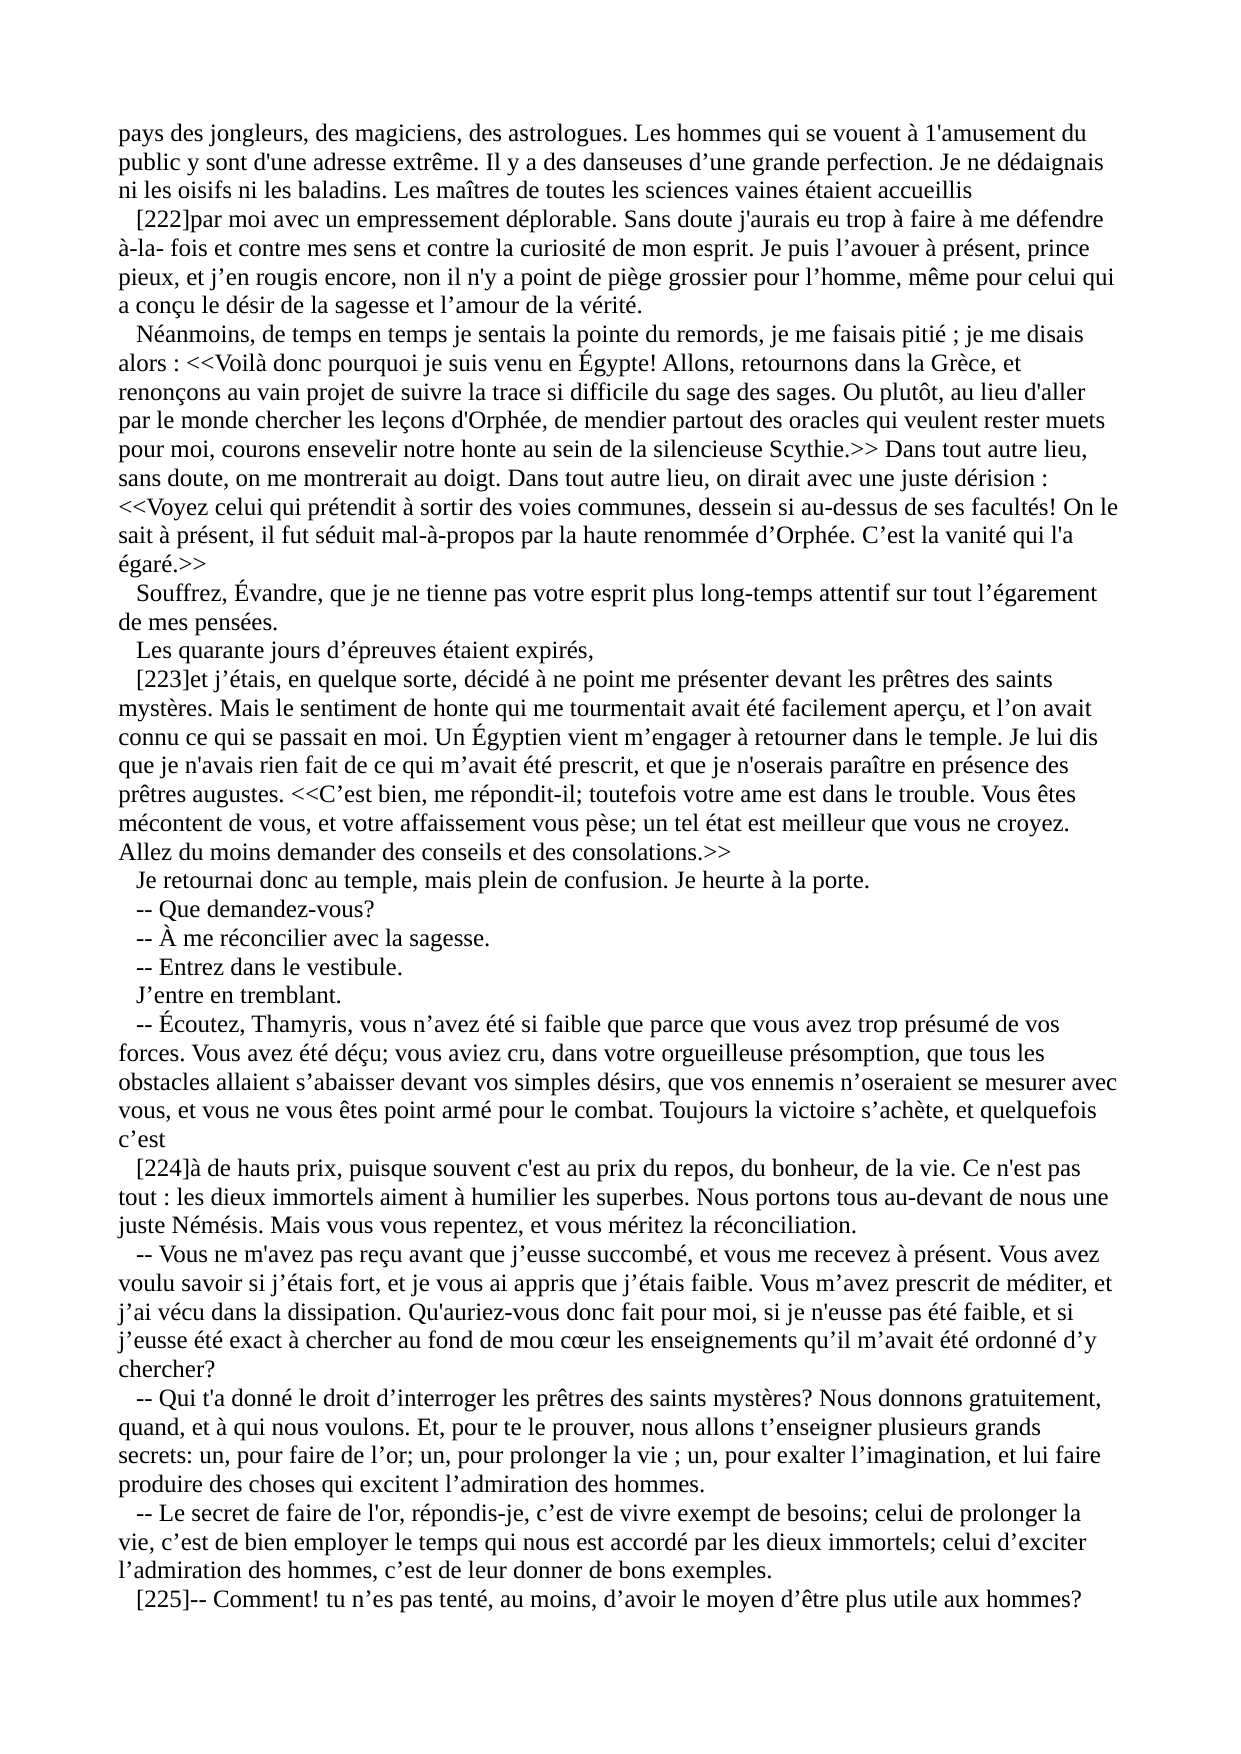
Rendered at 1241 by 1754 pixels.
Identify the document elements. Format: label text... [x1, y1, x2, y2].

text J’entre en tremblant. [118, 981, 1122, 1009]
text [224]à de hauts prix, puisque souvent c'est au prix du repos, du bonheur, de la vie. Ce n'est pas tout : les dieux immortels aiment à humilier les superbes. Nous portons tous au-devant de nous une juste Némésis. Mais vous vous repentez, et vous méritez la réconciliation. [118, 1153, 1122, 1239]
text Souffrez, Évandre, que je ne tienne pas votre esprit plus long-temps attentif sur tout l’égarement de mes pensées. [118, 578, 1122, 636]
text Les quarante jours d’épreuves étaient expirés, [118, 636, 1122, 664]
text -- Entrez dans le vestibule. [118, 952, 1122, 981]
text [223]et j’étais, en quelque sorte, décidé à ne point me présenter devant les prêtres des saints mystères. Mais le sentiment de honte qui me tourmentait avait été facilement aperçu, et l’on avait connu ce qui se passait en moi. Un Égyptien vient m’engager à retourner dans le temple. Je lui dis que je n'avais rien fait de ce qui m’avait été prescrit, et que je n'oserais paraître en présence des prêtres augustes. <<C’est bien, me répondit-il; toutefois votre ame est dans le trouble. Vous êtes mécontent de vous, et votre affaissement vous pèse; un tel état est meilleur que vous ne croyez. Allez du moins demander des conseils et des consolations.>> [118, 664, 1122, 866]
text pays des jongleurs, des magiciens, des astrologues. Les hommes qui se vouent à 1'amusement du public y sont d'une adresse extrême. Il y a des danseuses d’une grande perfection. Je ne dédaignais ni les oisifs ni les baladins. Les maîtres de toutes les sciences vaines étaient accueillis [118, 118, 1122, 204]
text Je retournai donc au temple, mais plein de confusion. Je heurte à la porte. [118, 866, 1122, 894]
text Néanmoins, de temps en temps je sentais la pointe du remords, je me faisais pitié ; je me disais alors : <<Voilà donc pourquoi je suis venu en Égypte! Allons, retournons dans la Grèce, et renonçons au vain projet de suivre la trace si difficile du sage des sages. Ou plutôt, au lieu d'aller par le monde chercher les leçons d'Orphée, de mendier partout des oracles qui veulent rester muets pour moi, courons ensevelir notre honte au sein de la silencieuse Scythie.>> Dans tout autre lieu, sans doute, on me montrerait au doigt. Dans tout autre lieu, on dirait avec une juste dérision : <<Voyez celui qui prétendit à sortir des voies communes, dessein si au-dessus de ses facultés! On le sait à présent, il fut séduit mal-à-propos par la haute renommée d’Orphée. C’est la vanité qui l'a égaré.>> [118, 319, 1122, 578]
text [222]par moi avec un empressement déplorable. Sans doute j'aurais eu trop à faire à me défendre à-la- fois et contre mes sens et contre la curiosité de mon esprit. Je puis l’avouer à présent, prince pieux, et j’en rougis encore, non il n'y a point de piège grossier pour l’homme, même pour celui qui a conçu le désir de la sagesse et l’amour de la vérité. [118, 204, 1122, 319]
text -- Vous ne m'avez pas reçu avant que j’eusse succombé, et vous me recevez à présent. Vous avez voulu savoir si j’étais fort, et je vous ai appris que j’étais faible. Vous m’avez prescrit de méditer, et j’ai vécu dans la dissipation. Qu'auriez-vous donc fait pour moi, si je n'eusse pas été faible, et si j’eusse été exact à chercher au fond de mou cœur les enseignements qu’il m’avait été ordonné d’y chercher? [118, 1239, 1122, 1383]
text -- À me réconcilier avec la sagesse. [118, 923, 1122, 952]
text -- Qui t'a donné le droit d’interroger les prêtres des saints mystères? Nous donnons gratuitement, quand, et à qui nous voulons. Et, pour te le prouver, nous allons t’enseigner plusieurs grands secrets: un, pour faire de l’or; un, pour prolonger la vie ; un, pour exalter l’imagination, et lui faire produire des choses qui excitent l’admiration des hommes. [118, 1383, 1122, 1498]
text -- Écoutez, Thamyris, vous n’avez été si faible que parce que vous avez trop présumé de vos forces. Vous avez été déçu; vous aviez cru, dans votre orgueilleuse présomption, que tous les obstacles allaient s’abaisser devant vos simples désirs, que vos ennemis n’oseraient se mesurer avec vous, et vous ne vous êtes point armé pour le combat. Toujours la victoire s’achète, et quelquefois c’est [118, 1009, 1122, 1153]
text [225]-- Comment! tu n’es pas tenté, au moins, d’avoir le moyen d’être plus utile aux hommes? [118, 1584, 1122, 1613]
text -- Que demandez-vous? [118, 894, 1122, 923]
text -- Le secret de faire de l'or, répondis-je, c’est de vivre exempt de besoins; celui de prolonger la vie, c’est de bien employer le temps qui nous est accordé par les dieux immortels; celui d’exciter l’admiration des hommes, c’est de leur donner de bons exemples. [118, 1498, 1122, 1584]
